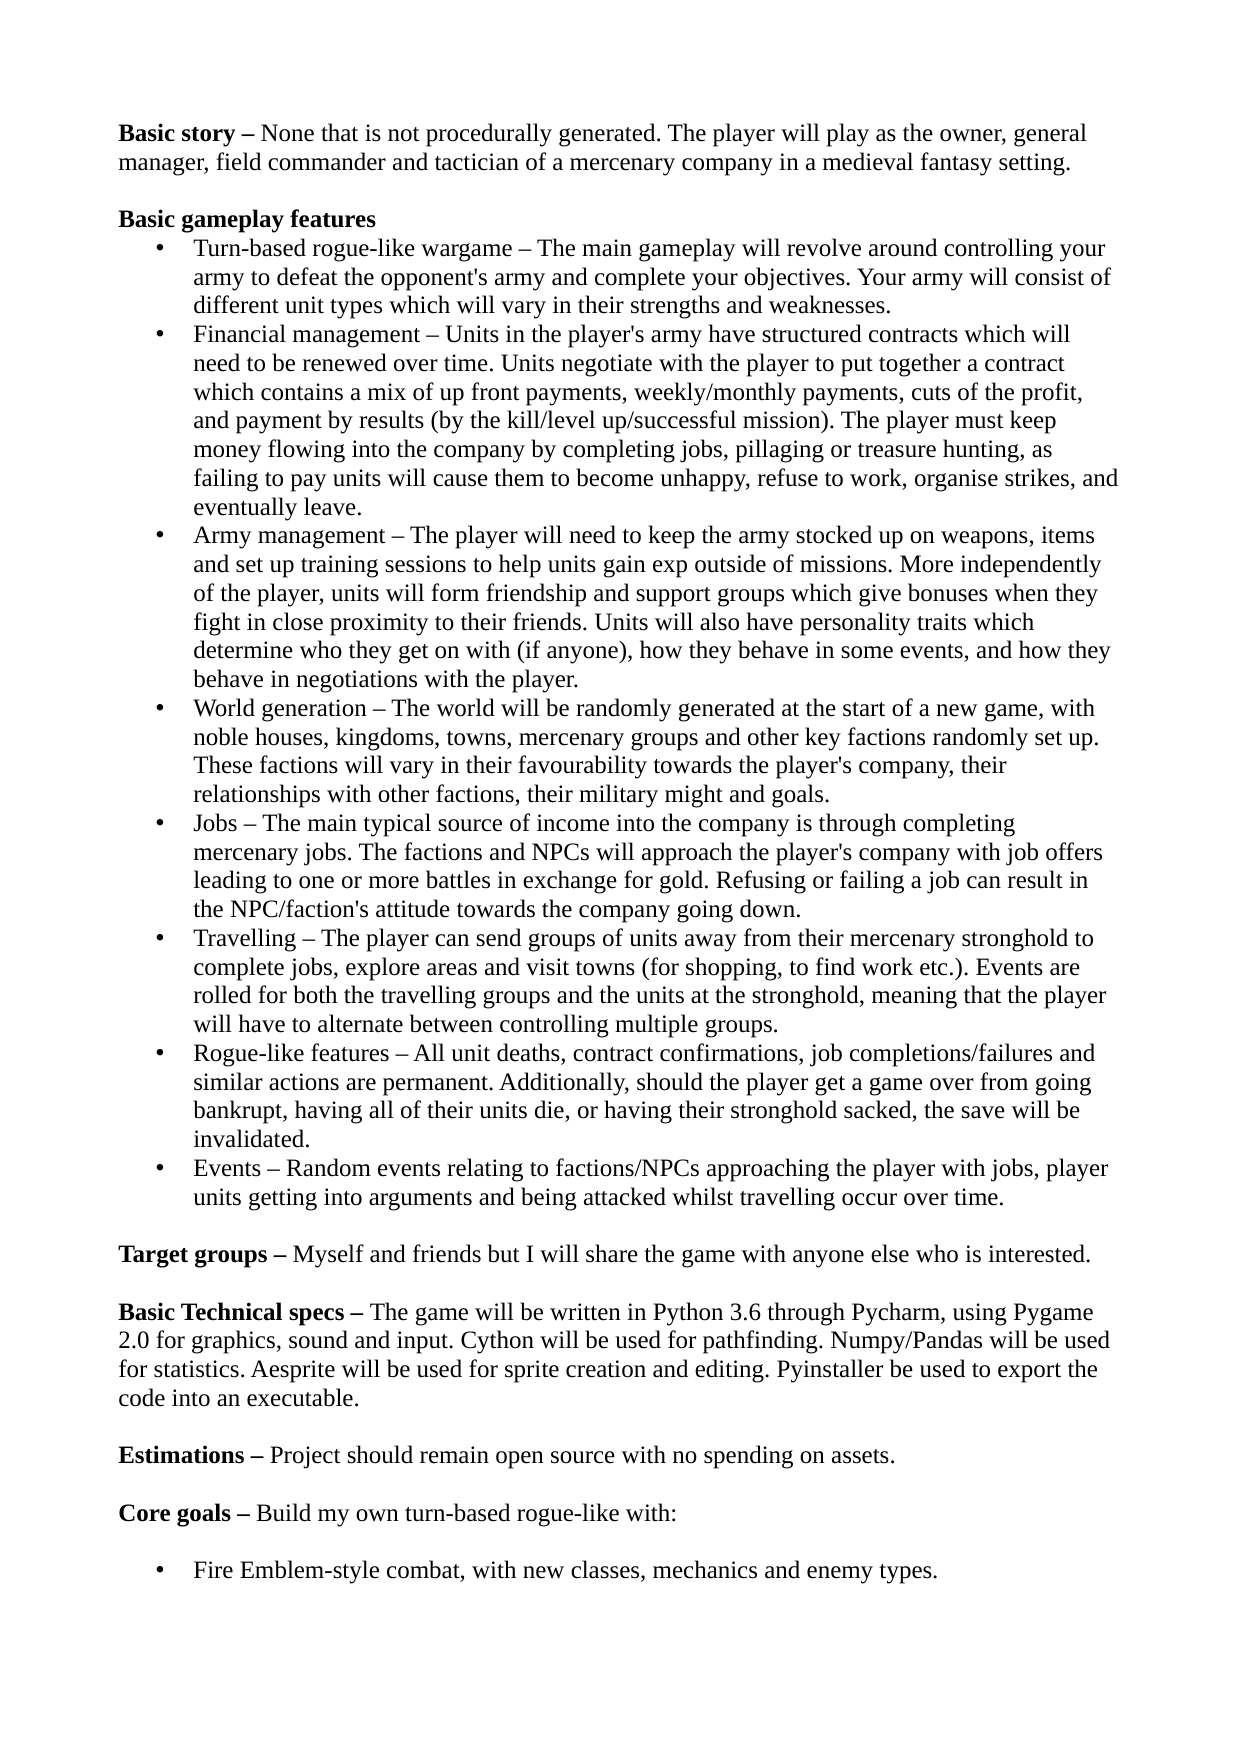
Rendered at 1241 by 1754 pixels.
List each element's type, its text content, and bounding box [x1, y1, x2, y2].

list Army management – The player will need to keep the army stocked up on weapons, items and set up training sessions to help units gain exp outside of missions. More independently of the player, units will form friendship and support groups which give bonuses when they fight in close proximity to their friends. Units will also have personality traits which determine who they get on with (if anyone), how they behave in some events, and how they behave in negotiations with the player. [156, 521, 1122, 693]
text Basic story – None that is not procedurally generated. The player will play as the owner, general manager, field commander and tactician of a mercenary company in a medieval fantasy setting. [118, 118, 1122, 176]
list Fire Emblem-style combat, with new classes, mechanics and enemy types. [156, 1556, 1122, 1584]
list Financial management – Units in the player's army have structured contracts which will need to be renewed over time. Units negotiate with the player to put together a contract which contains a mix of up front payments, weekly/monthly payments, cuts of the profit, and payment by results (by the kill/level up/successful mission). The player must keep money flowing into the company by completing jobs, pillaging or treasure hunting, as failing to pay units will cause them to become unhappy, refuse to work, organise strikes, and eventually leave. [156, 319, 1122, 521]
text Basic Technical specs – The game will be written in Python 3.6 through Pycharm, using Pygame 2.0 for graphics, sound and input. Cython will be used for pathfinding. Numpy/Pandas will be used for statistics. Aesprite will be used for sprite creation and editing. Pyinstaller be used to export the code into an executable. [118, 1297, 1122, 1412]
list Events – Random events relating to factions/NPCs approaching the player with jobs, player units getting into arguments and being attacked whilst travelling occur over time. [156, 1153, 1122, 1211]
text Core goals – Build my own turn-based rogue-like with: [118, 1498, 1122, 1527]
text Estimations – Project should remain open source with no spending on assets. [118, 1441, 1122, 1469]
list World generation – The world will be randomly generated at the start of a new game, with noble houses, kingdoms, towns, mercenary groups and other key factions randomly set up. These factions will vary in their favourability towards the player's company, their relationships with other factions, their military might and goals. [156, 693, 1122, 808]
text Basic gameplay features [118, 204, 1122, 233]
list Travelling – The player can send groups of units away from their mercenary stronghold to complete jobs, explore areas and visit towns (for shopping, to find work etc.). Events are rolled for both the travelling groups and the units at the stronghold, meaning that the player will have to alternate between controlling multiple groups. [156, 923, 1122, 1038]
list Rogue-like features – All unit deaths, contract confirmations, job completions/failures and similar actions are permanent. Additionally, should the player get a game over from going bankrupt, having all of their units die, or having their stronghold sacked, the save will be invalidated. [156, 1038, 1122, 1153]
text Target groups – Myself and friends but I will share the game with anyone else who is interested. [118, 1239, 1122, 1268]
list Jobs – The main typical source of income into the company is through completing mercenary jobs. The factions and NPCs will approach the player's company with job offers leading to one or more battles in exchange for gold. Refusing or failing a job can result in the NPC/faction's attitude towards the company going down. [156, 808, 1122, 923]
list Turn-based rogue-like wargame – The main gameplay will revolve around controlling your army to defeat the opponent's army and complete your objectives. Your army will consist of different unit types which will vary in their strengths and weaknesses. [156, 233, 1122, 319]
